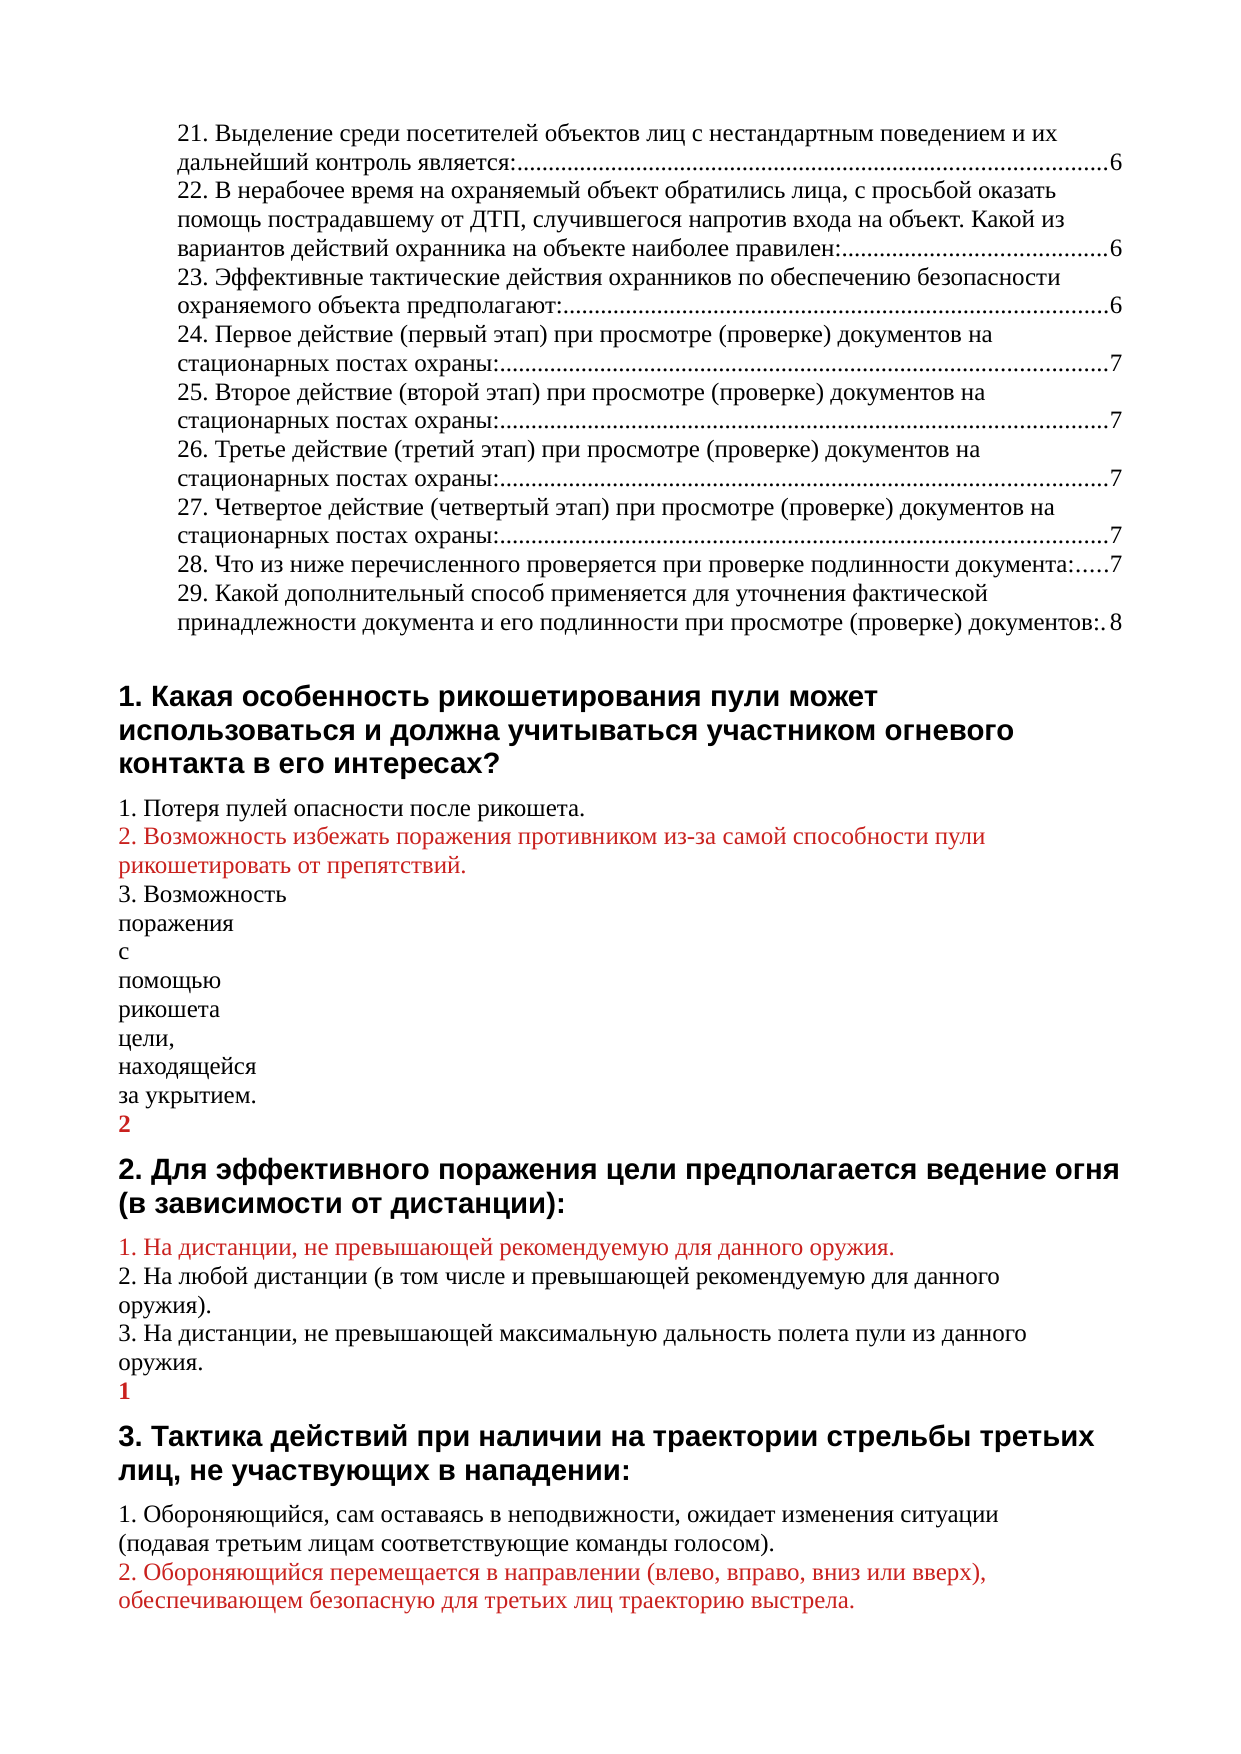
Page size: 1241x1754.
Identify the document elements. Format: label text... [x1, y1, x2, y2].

text 1. Потеря пулей опасности после рикошета. [118, 793, 1122, 821]
subtitle 1. Какая особенность рикошетирования пули может использоваться и должна учитываться участником огневого контакта в его интересах? [118, 679, 1122, 780]
subtitle 2. Для эффективного поражения цели предполагается ведение огня (в зависимости от дистанции): [118, 1152, 1122, 1220]
text 21. Выделение среди посетителей объектов лиц с нестандартным поведением и их дальнейший контроль является: 6 [177, 118, 1122, 176]
text обеспечивающем безопасную для третьих лиц траекторию выстрела. [118, 1586, 1122, 1614]
text (подавая третьим лицам соответствующие команды голосом). [118, 1528, 1122, 1557]
text 27. Четвертое действие (четвертый этап) при просмотре (проверке) документов на стационарных постах охраны: 7 [177, 492, 1122, 549]
text 1 [118, 1376, 1122, 1405]
subtitle 3. Тактика действий при наличии на траектории стрельбы третьих лиц, не участвующих в нападении: [118, 1419, 1122, 1487]
text поражения [118, 908, 1122, 936]
text с [118, 936, 1122, 965]
text 2. На любой дистанции (в том числе и превышающей рекомендуемую для данного [118, 1261, 1122, 1290]
text 25. Второе действие (второй этап) при просмотре (проверке) документов на стационарных постах охраны: 7 [177, 377, 1122, 434]
text 23. Эффективные тактические действия охранников по обеспечению безопасности охраняемого объекта предполагают: 6 [177, 262, 1122, 319]
text находящейся [118, 1051, 1122, 1080]
text рикошетировать от препятствий. [118, 850, 1122, 879]
text 1. На дистанции, не превышающей рекомендуемую для данного оружия. [118, 1232, 1122, 1261]
text оружия). [118, 1290, 1122, 1318]
text 2 [118, 1109, 1122, 1138]
text 22. В нерабочее время на охраняемый объект обратились лица, с просьбой оказать помощь пострадавшему от ДТП, случившегося напротив входа на объект. Какой из вариантов действий охранника на объекте наиболее правилен: 6 [177, 176, 1122, 262]
text 3. На дистанции, не превышающей максимальную дальность полета пули из данного [118, 1318, 1122, 1347]
text 2. Возможность избежать поражения противником из-за самой способности пули [118, 821, 1122, 850]
text рикошета [118, 994, 1122, 1023]
text 3. Возможность [118, 879, 1122, 908]
text 26. Третье действие (третий этап) при просмотре (проверке) документов на стационарных постах охраны: 7 [177, 434, 1122, 492]
text 1. Обороняющийся, сам оставаясь в неподвижности, ожидает изменения ситуации [118, 1499, 1122, 1528]
text цели, [118, 1023, 1122, 1051]
text 29. Какой дополнительный способ применяется для уточнения фактической принадлежности документа и его подлинности при просмотре (проверке) документов: 8 [177, 578, 1122, 636]
text за укрытием. [118, 1080, 1122, 1109]
text 28. Что из ниже перечисленного проверяется при проверке подлинности документа: 7 [177, 549, 1122, 578]
text оружия. [118, 1347, 1122, 1376]
text помощью [118, 965, 1122, 994]
text 2. Обороняющийся перемещается в направлении (влево, вправо, вниз или вверх), [118, 1557, 1122, 1586]
text 24. Первое действие (первый этап) при просмотре (проверке) документов на стационарных постах охраны: 7 [177, 319, 1122, 377]
